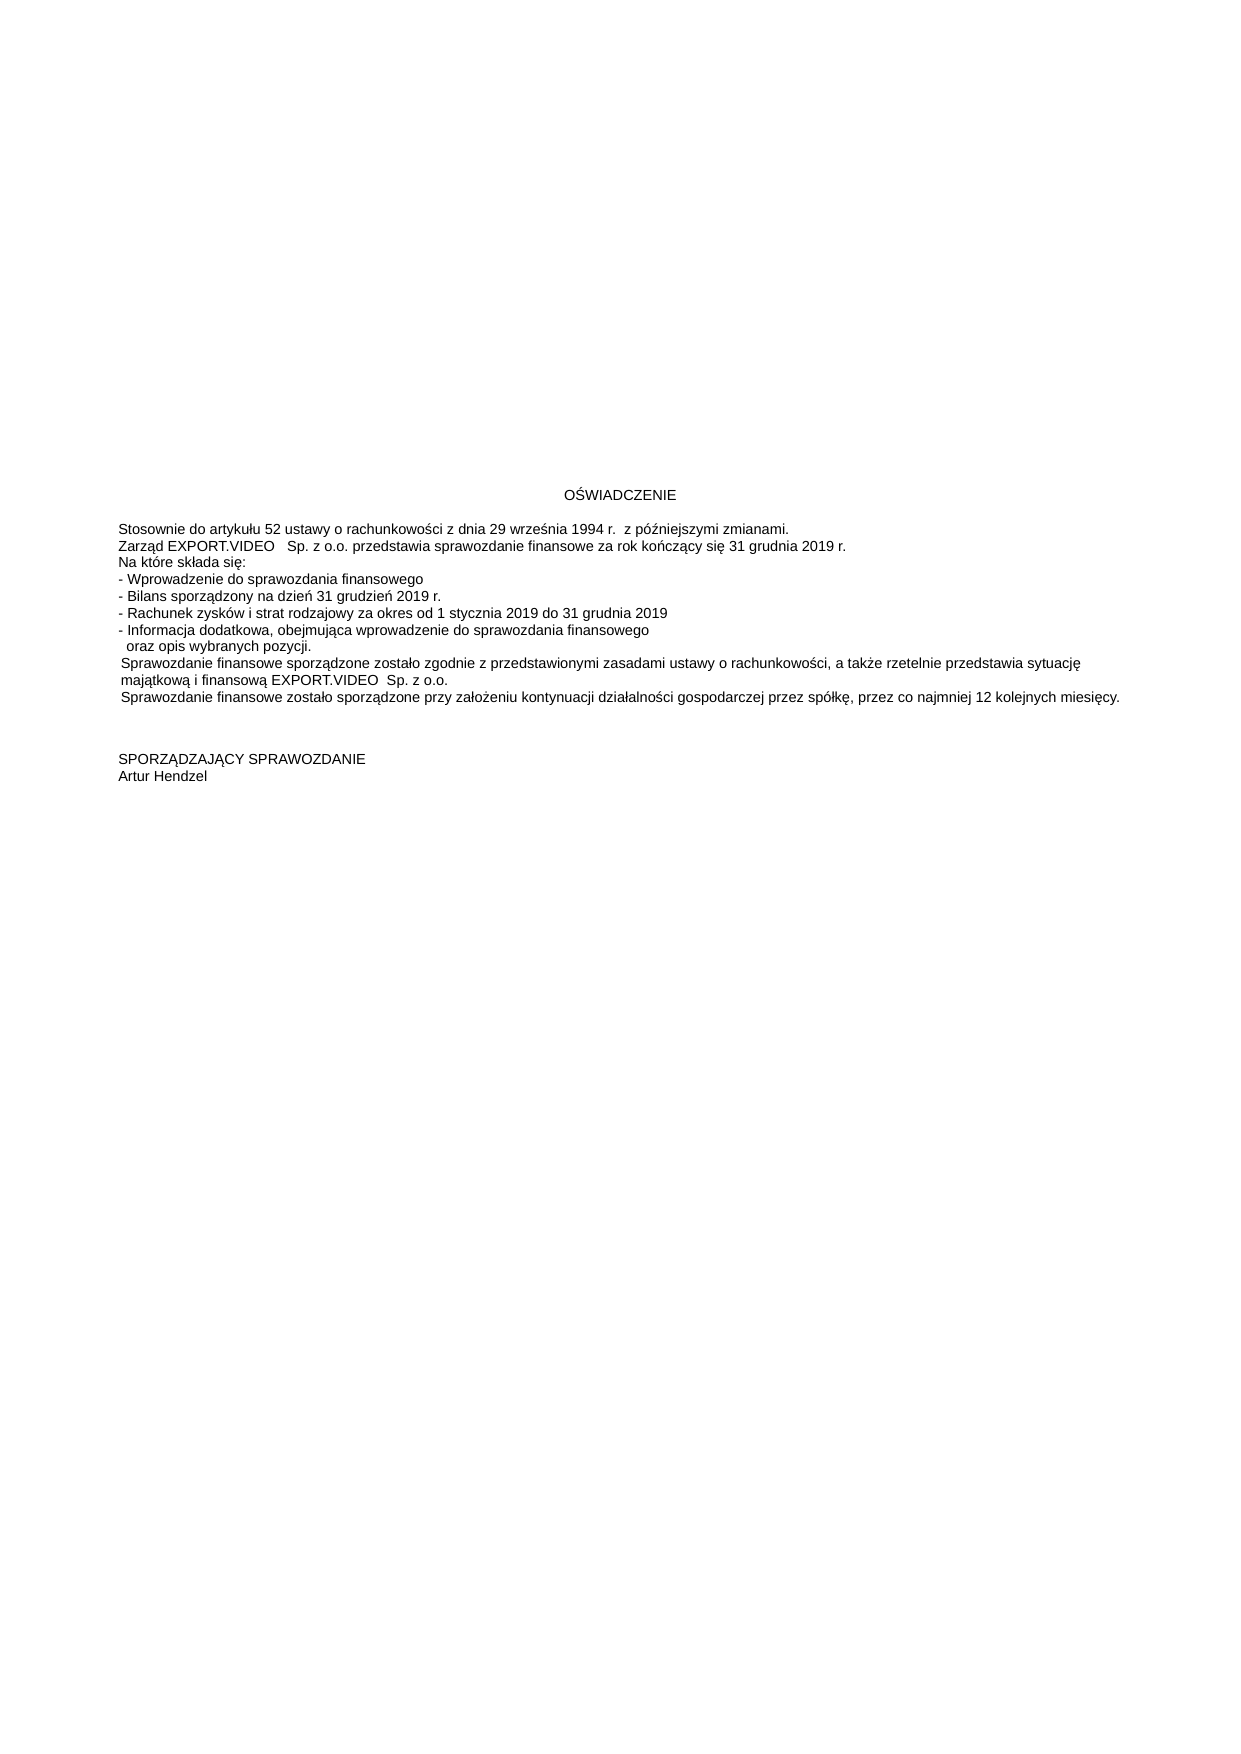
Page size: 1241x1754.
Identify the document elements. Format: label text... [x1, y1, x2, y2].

text Na które składa się: [118, 554, 1122, 571]
text Stosownie do artykułu 52 ustawy o rachunkowości z dnia 29 września 1994 r. z późniejszymi zmianami. [118, 521, 1122, 537]
text - Wprowadzenie do sprawozdania finansowego [118, 571, 1122, 588]
text Zarząd EXPORT.VIDEO Sp. z o.o. przedstawia sprawozdanie finansowe za rok kończący się 31 grudnia 2019 r. [118, 537, 1122, 554]
text - Bilans sporządzony na dzień 31 grudzień 2019 r. [118, 588, 1122, 604]
text OŚWIADCZENIE [118, 487, 1122, 504]
text - Informacja dodatkowa, obejmująca wprowadzenie do sprawozdania finansowego [118, 621, 1122, 638]
text - Rachunek zysków i strat rodzajowy za okres od 1 stycznia 2019 do 31 grudnia 2019 [118, 604, 1122, 621]
text Artur Hendzel [118, 768, 1122, 784]
text SPORZĄDZAJĄCY SPRAWOZDANIE [118, 751, 1122, 768]
text oraz opis wybranych pozycji. [118, 638, 1122, 655]
text Sprawozdanie finansowe sporządzone zostało zgodnie z przedstawionymi zasadami ustawy o rachunkowości, a także rzetelnie przedstawia sytuację majątkową i finansową EXPORT.VIDEO Sp. z o.o. Sprawozdanie finansowe zostało sporządzone przy założeniu kontynuacji działalności gospodarczej przez spółkę, przez co najmniej 12 kolejnych miesięcy. [121, 655, 1122, 705]
